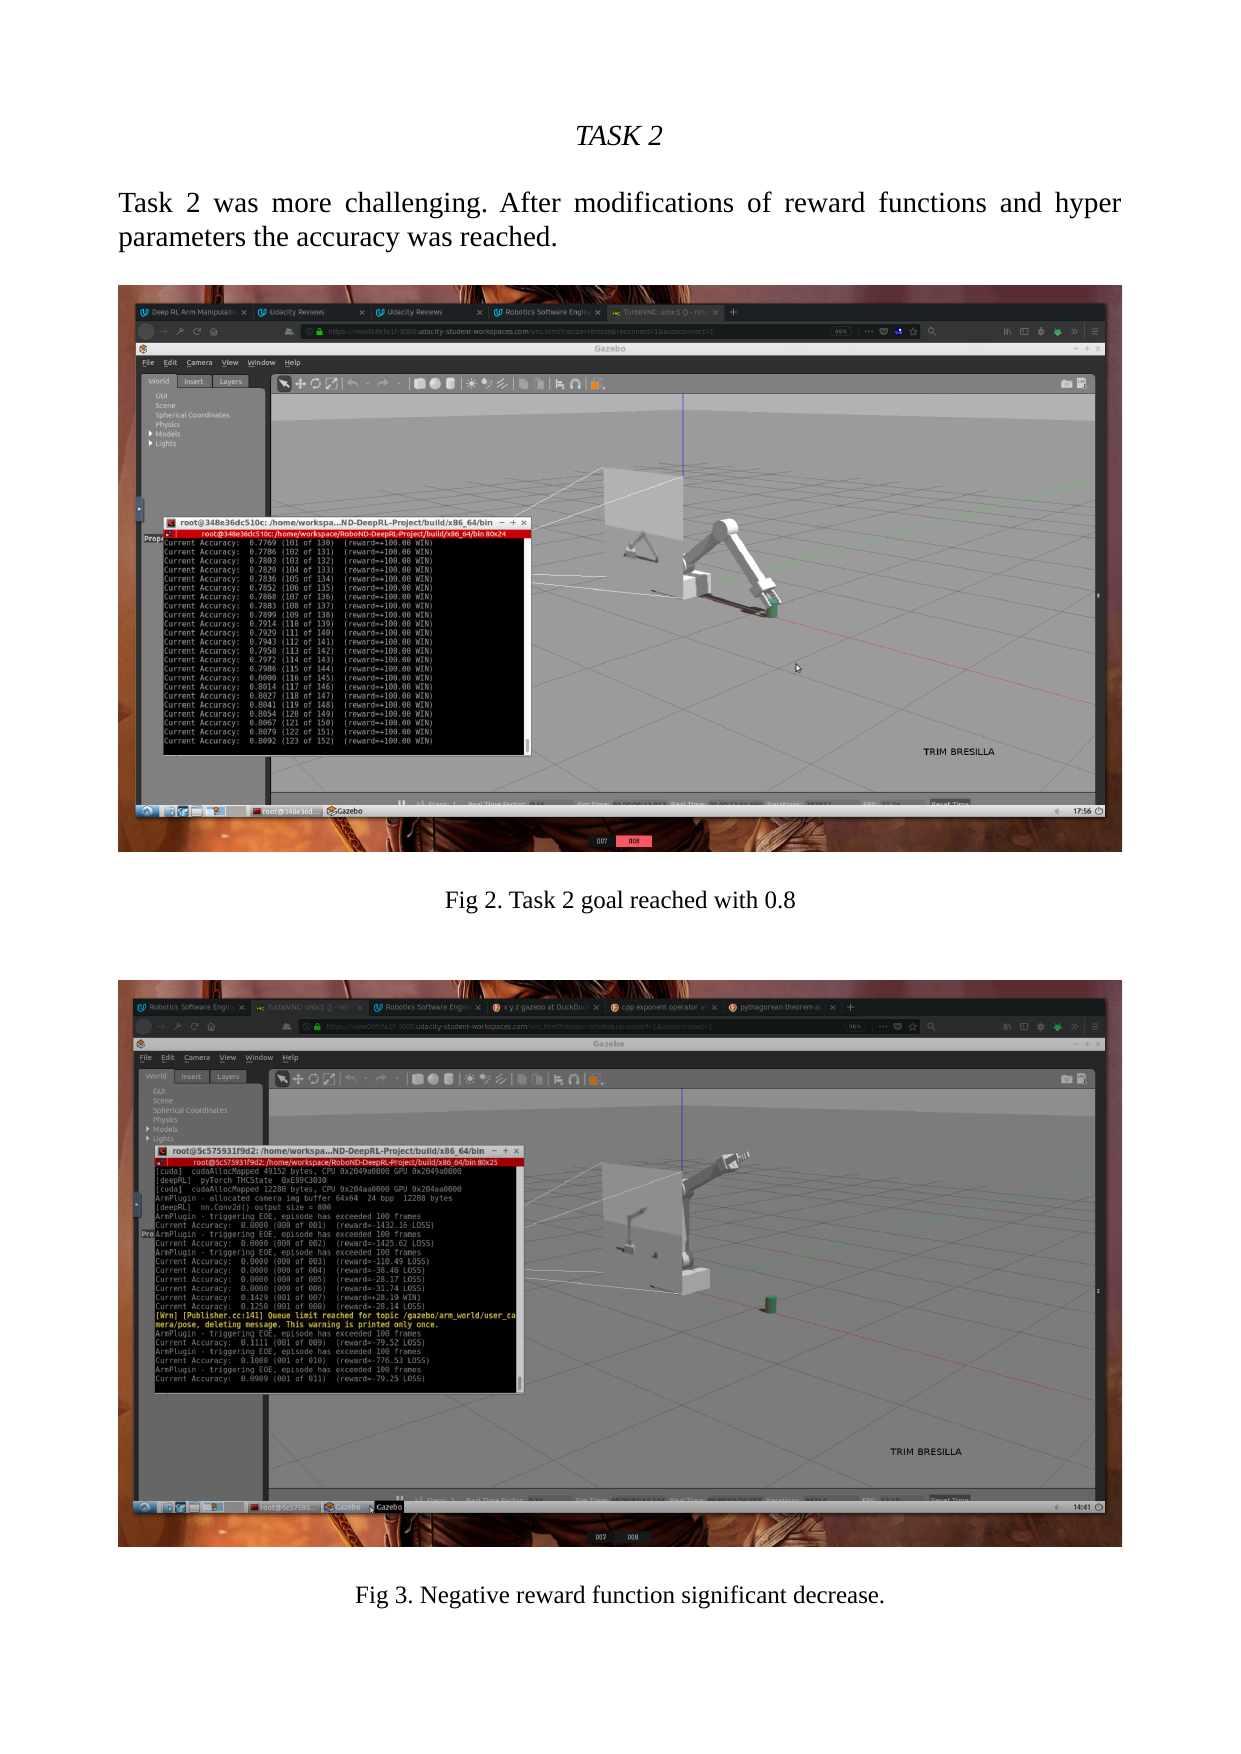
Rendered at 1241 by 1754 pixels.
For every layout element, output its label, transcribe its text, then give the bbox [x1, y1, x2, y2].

text Fig 3. Negative reward function significant decrease. [118, 1580, 1122, 1608]
picture [118, 980, 1123, 1547]
text Fig 2. Task 2 goal reached with 0.8 [118, 885, 1122, 913]
picture [118, 285, 1123, 852]
text TASK 2 [118, 118, 1122, 152]
text Task 2 was more challenging. After modifications of reward functions and hyper parameters the accuracy was reached. [118, 185, 1122, 252]
